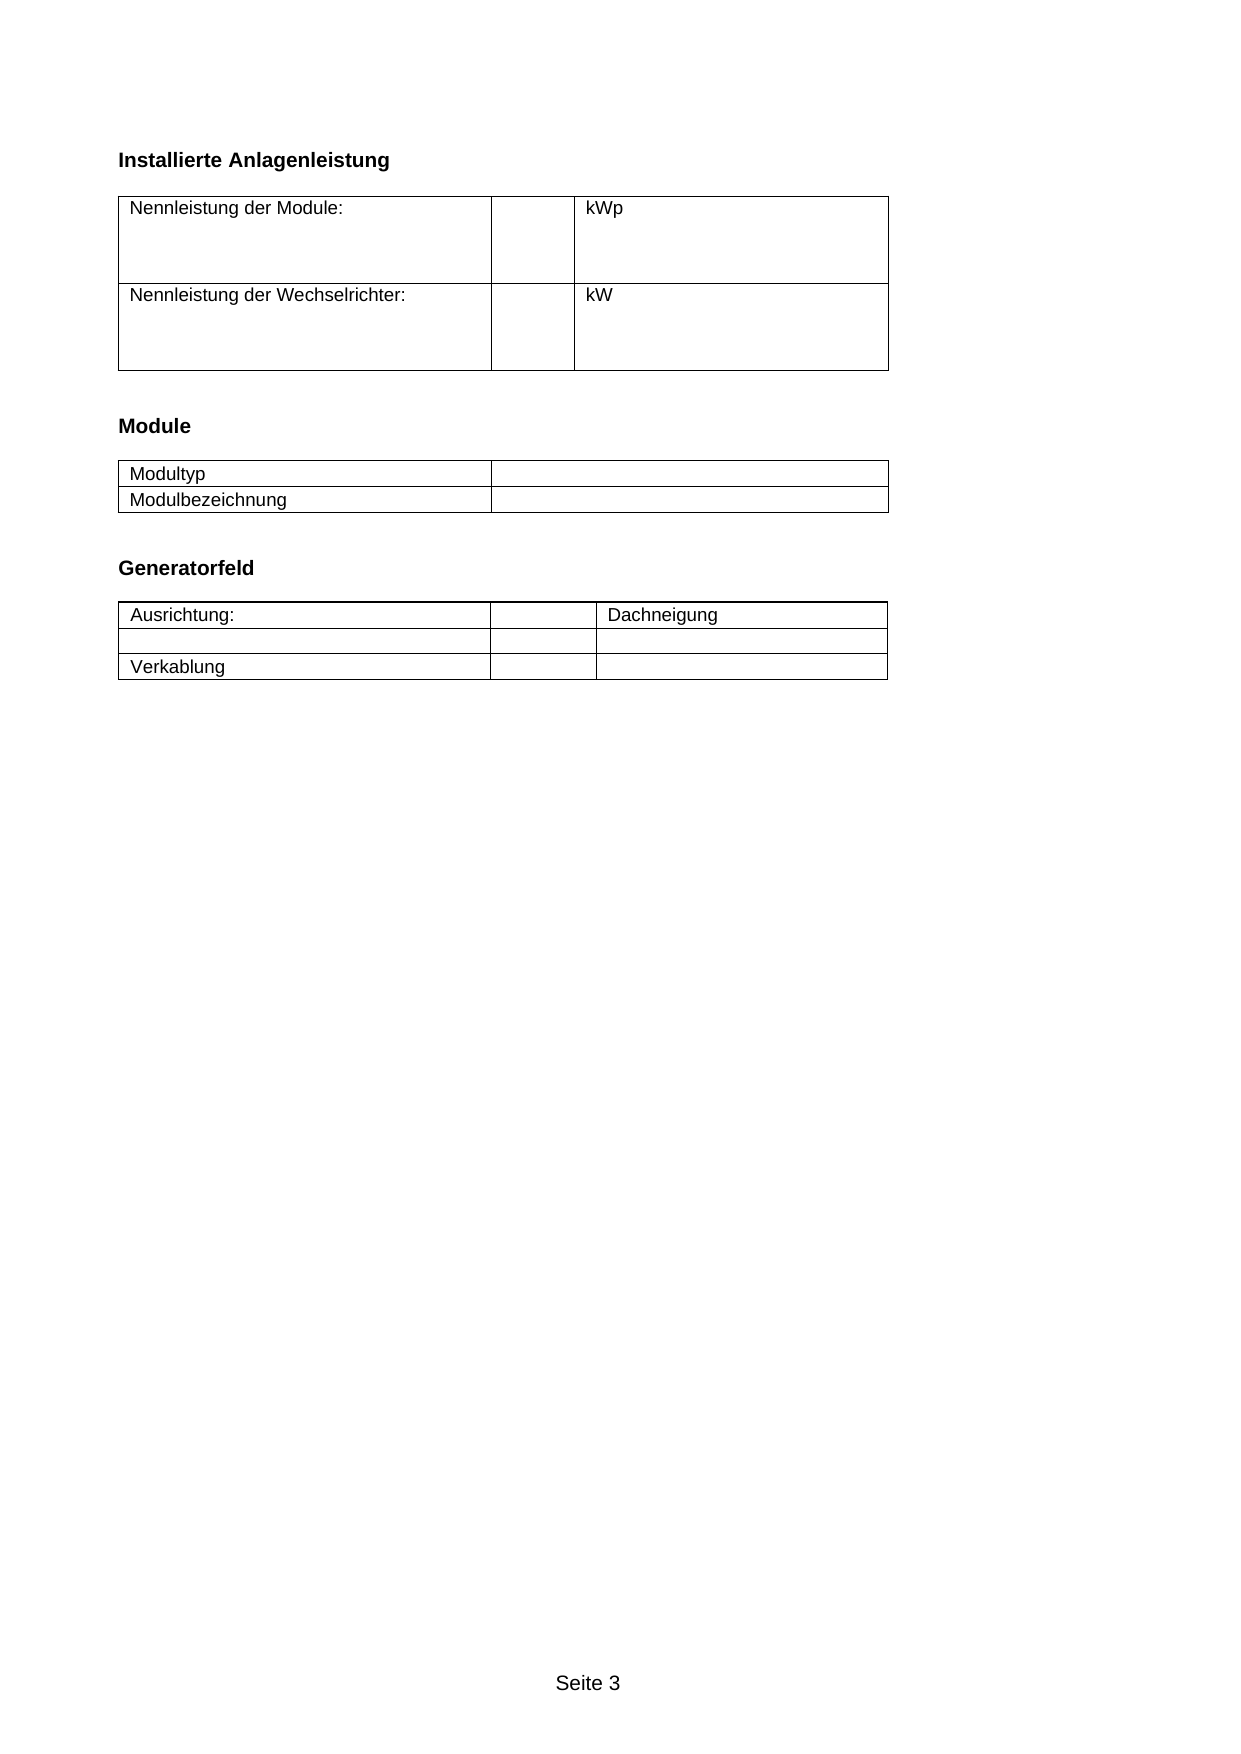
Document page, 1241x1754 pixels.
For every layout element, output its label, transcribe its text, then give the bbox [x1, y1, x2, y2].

table_header [491, 603, 596, 627]
table_cell Nennleistung der Wechselrichter: [119, 284, 491, 370]
table_header Nennleistung der Module: [119, 197, 491, 283]
table_cell Verkablung [119, 654, 490, 679]
table_cell [492, 487, 888, 512]
text Installierte Anlagenleistung [118, 148, 1122, 172]
text Generatorfeld [118, 556, 1122, 580]
table_header <o.plant.totalPowerDc> [492, 197, 574, 283]
table_cell [491, 629, 596, 653]
table_header Modultyp [119, 461, 491, 486]
table_header kWp [575, 197, 888, 283]
table_cell <o.plant.totalPowerAc> [492, 284, 574, 370]
table_header [492, 461, 888, 486]
table_cell [119, 629, 490, 653]
table_header Dachneigung [597, 603, 887, 627]
table_cell kW [575, 284, 888, 370]
text Module [118, 414, 1122, 438]
table_cell [491, 654, 596, 679]
table_header Ausrichtung: [119, 603, 490, 627]
table_cell Modulbezeichnung [119, 487, 491, 512]
table_cell [597, 629, 887, 653]
table_cell [597, 654, 887, 679]
